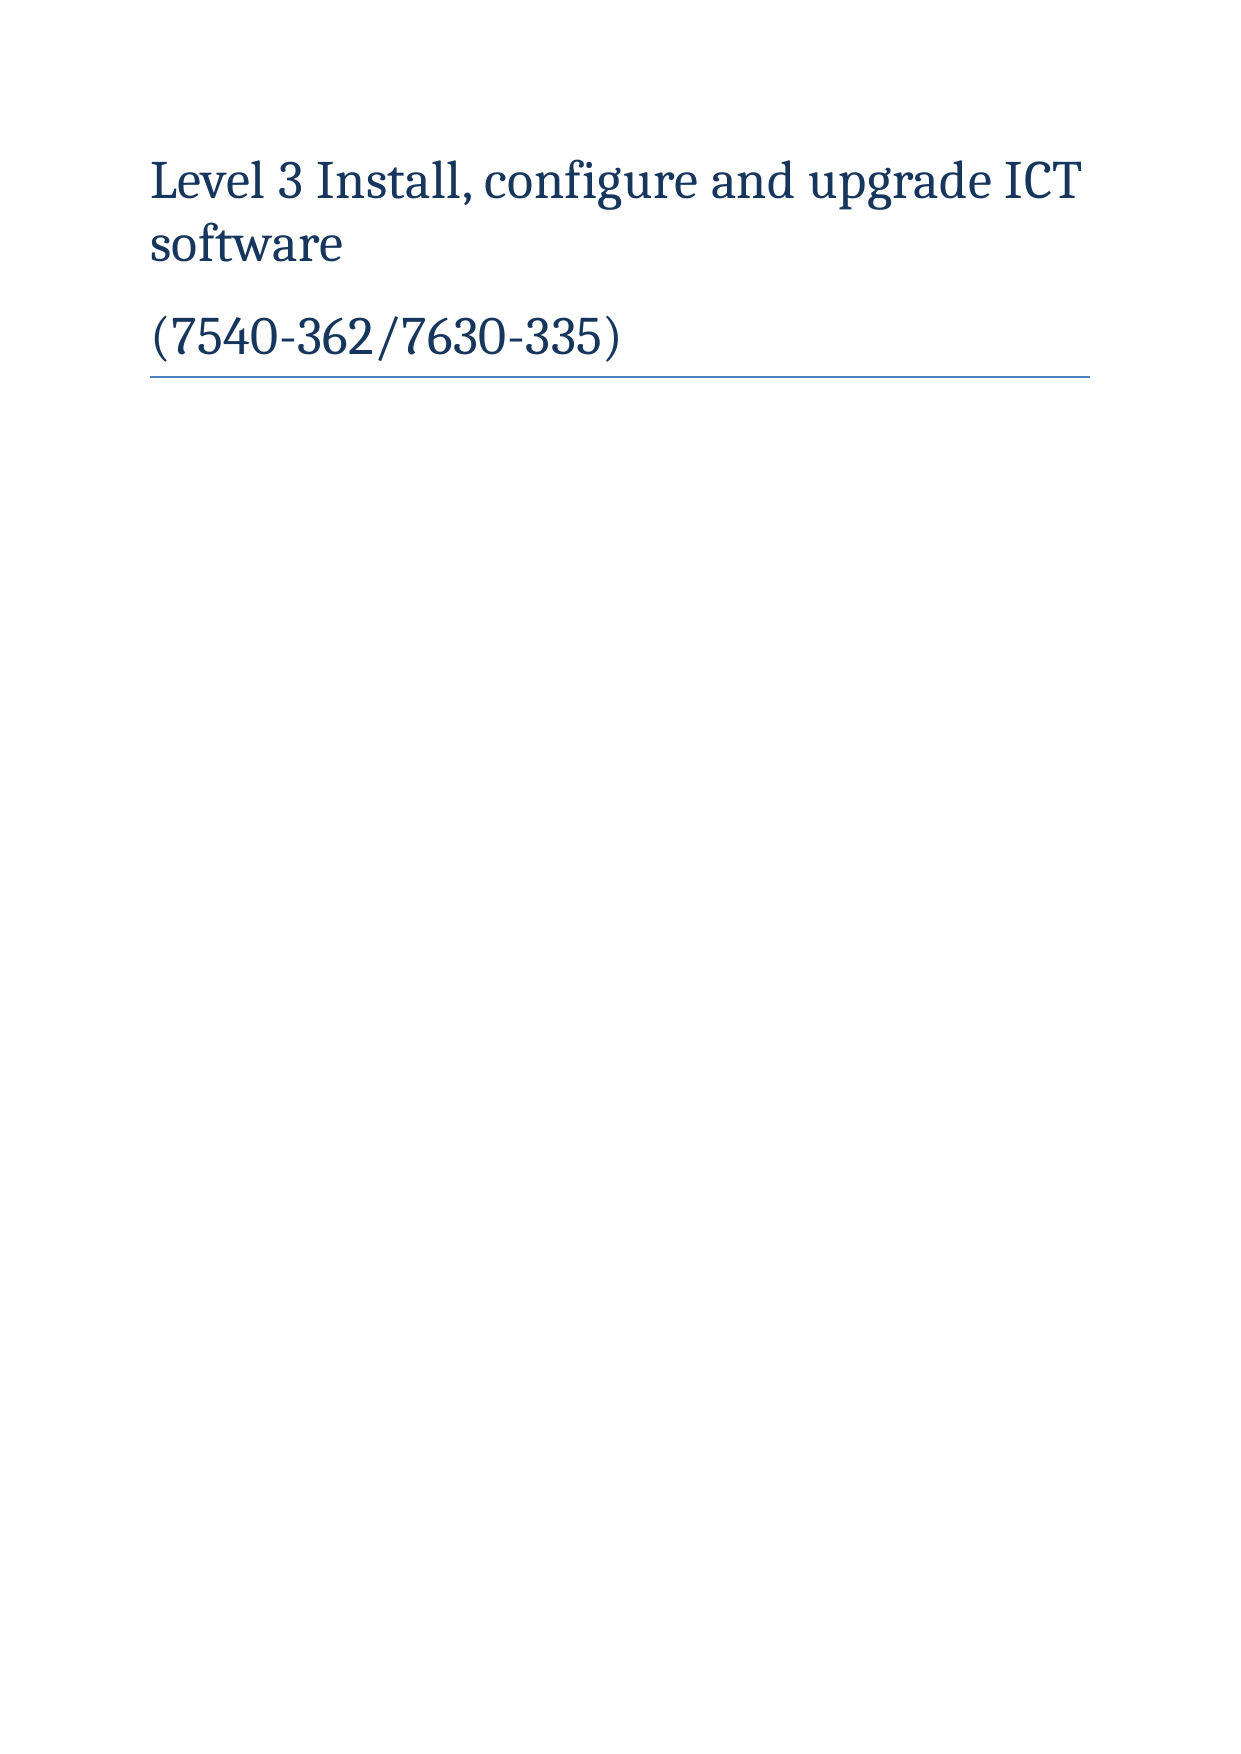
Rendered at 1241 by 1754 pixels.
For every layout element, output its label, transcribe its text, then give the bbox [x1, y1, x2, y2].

title Level 3 Install, configure and upgrade ICT software [150, 150, 1090, 274]
title (7540-362/7630-335) [150, 306, 1090, 376]
